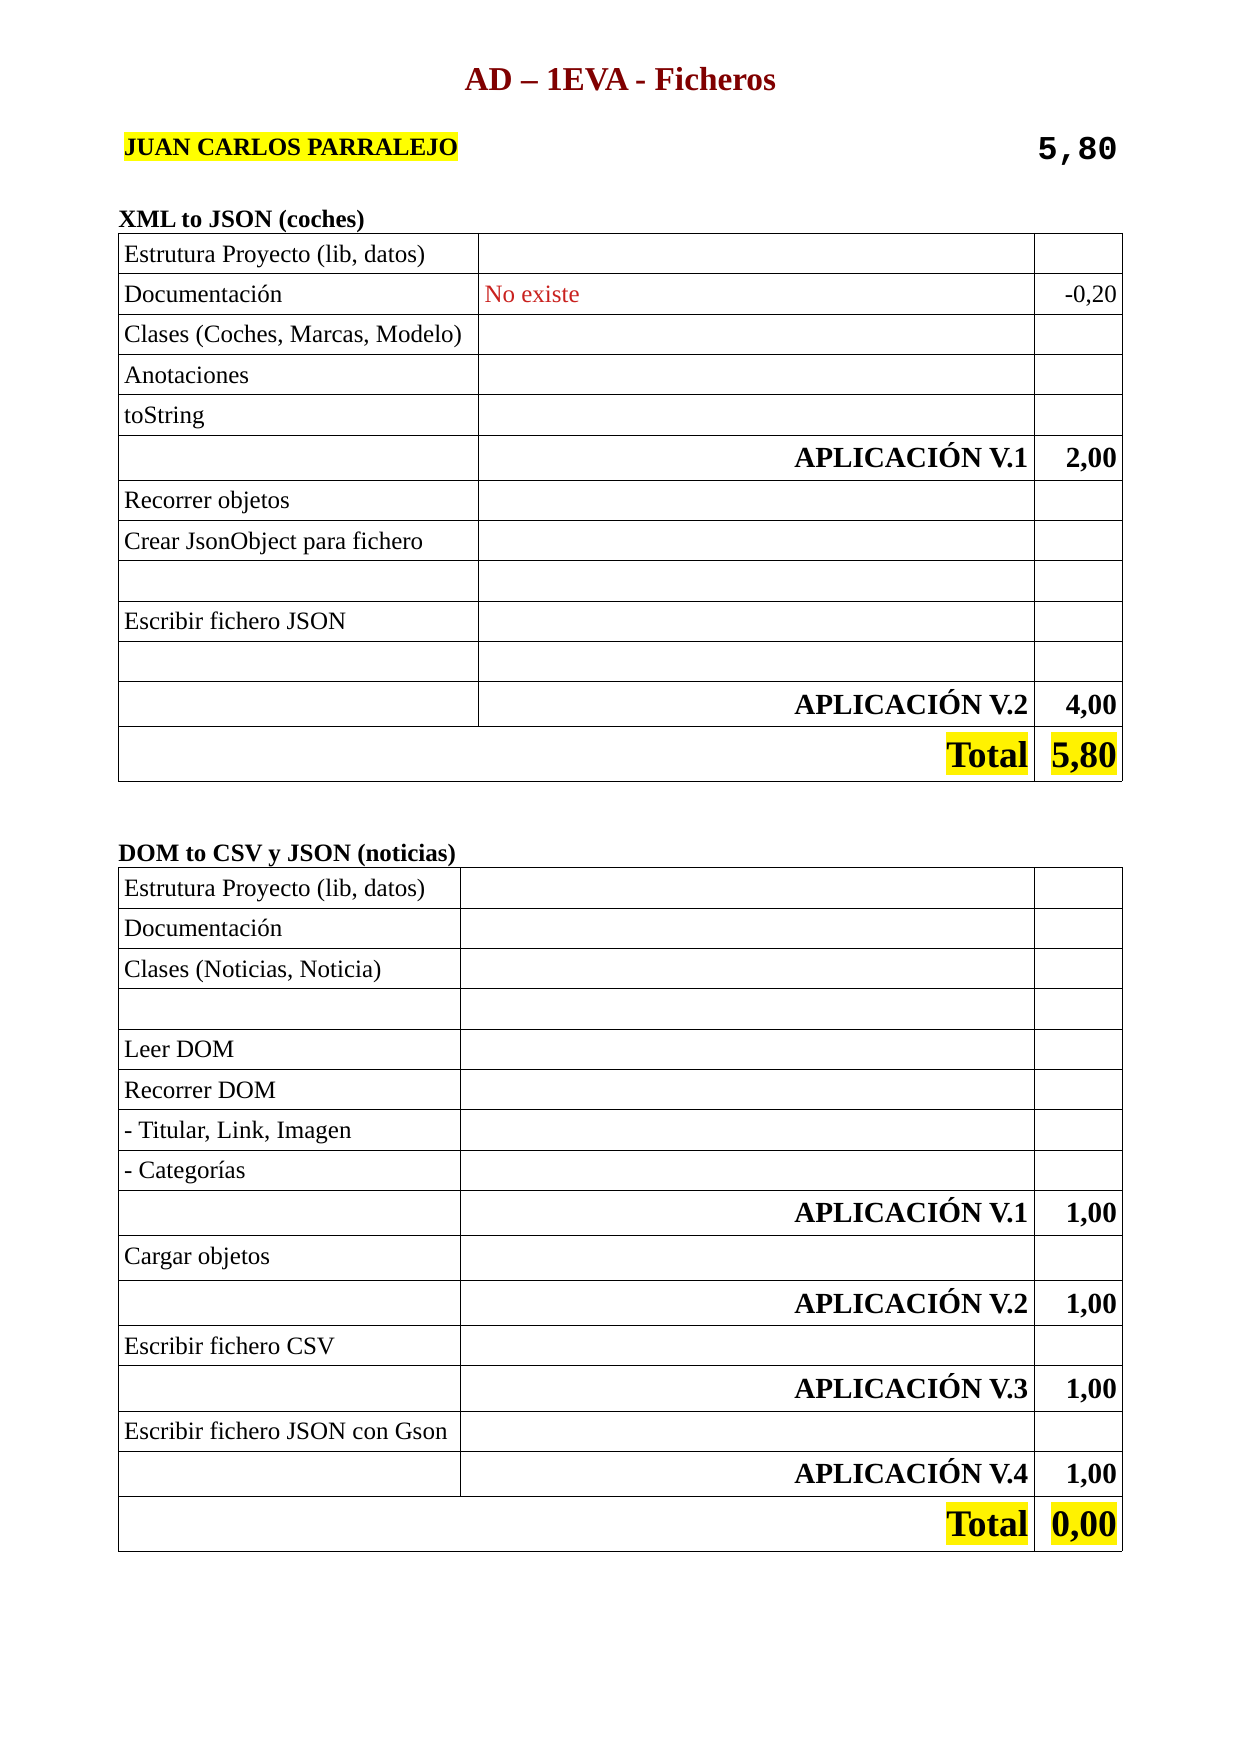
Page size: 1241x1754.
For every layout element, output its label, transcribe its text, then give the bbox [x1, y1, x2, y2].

table_cell [1035, 1030, 1122, 1069]
table_cell [461, 989, 1034, 1028]
table_cell [119, 436, 478, 479]
table_cell [1035, 1236, 1122, 1280]
table_cell 5,80 [1035, 727, 1122, 781]
table_cell [119, 561, 478, 601]
text DOM to CSV y JSON (noticias) [118, 838, 1122, 867]
table_cell [479, 481, 1034, 520]
table_cell [479, 521, 1034, 560]
table_cell APLICACIÓN V.1 [479, 436, 1034, 479]
table_cell [1035, 481, 1122, 520]
table_cell [119, 1452, 460, 1496]
table_cell [479, 561, 1034, 601]
table_cell toString [119, 395, 478, 434]
table_cell [119, 642, 478, 681]
table_cell [1035, 521, 1122, 560]
table_cell Crear JsonObject para fichero [119, 521, 478, 560]
table_cell [1035, 1326, 1122, 1365]
table_cell [461, 1151, 1034, 1190]
table_cell Documentación [119, 274, 478, 313]
table_cell [1035, 1070, 1122, 1109]
table_header [479, 234, 1034, 273]
table_cell [461, 1030, 1034, 1069]
table_cell [1035, 642, 1122, 681]
table_cell Escribir fichero JSON con Gson [119, 1412, 460, 1451]
table_cell [461, 909, 1034, 948]
table_cell [461, 1326, 1034, 1365]
table_cell 2,00 [1035, 436, 1122, 479]
table_cell [1035, 949, 1122, 988]
table_cell [1035, 561, 1122, 601]
table_cell [461, 1412, 1034, 1451]
table_cell [1035, 989, 1122, 1028]
table_cell APLICACIÓN V.2 [461, 1281, 1034, 1325]
table_cell No existe [479, 274, 1034, 313]
table_cell [119, 1281, 460, 1325]
table_header JUAN CARLOS PARRALEJO [118, 126, 974, 175]
table_cell Clases (Coches, Marcas, Modelo) [119, 315, 478, 354]
table_cell 1,00 [1035, 1366, 1122, 1411]
table_cell - Titular, Link, Imagen [119, 1110, 460, 1149]
table_cell [1035, 1151, 1122, 1190]
table_header Estrutura Proyecto (lib, datos) [119, 234, 478, 273]
table_cell [119, 989, 460, 1028]
table_cell [1035, 909, 1122, 948]
table_cell Cargar objetos [119, 1236, 460, 1280]
table_cell Escribir fichero JSON [119, 602, 478, 641]
table_cell APLICACIÓN V.1 [461, 1191, 1034, 1235]
table_cell APLICACIÓN V.2 [479, 682, 1034, 726]
table_cell [1035, 1110, 1122, 1149]
table_cell [461, 1236, 1034, 1280]
table_cell [479, 315, 1034, 354]
table_header [1035, 234, 1122, 273]
table_cell [1035, 1412, 1122, 1451]
table_cell [1035, 395, 1122, 434]
table_cell Anotaciones [119, 355, 478, 394]
text XML to JSON (coches) [118, 204, 1122, 233]
table_cell 1,00 [1035, 1452, 1122, 1496]
table_cell Total [119, 727, 1034, 781]
table_cell [1035, 602, 1122, 641]
table_cell APLICACIÓN V.4 [461, 1452, 1034, 1496]
table_cell [479, 602, 1034, 641]
table_cell [479, 355, 1034, 394]
table_header [1035, 868, 1122, 908]
table_cell 4,00 [1035, 682, 1122, 726]
table_header [461, 868, 1034, 908]
table_cell 1,00 [1035, 1191, 1122, 1235]
table_cell 0,00 [1035, 1497, 1122, 1551]
table_cell 1,00 [1035, 1281, 1122, 1325]
table_cell [461, 1110, 1034, 1149]
table_cell Recorrer objetos [119, 481, 478, 520]
table_cell [1035, 315, 1122, 354]
table_cell [461, 949, 1034, 988]
table_cell - Categorías [119, 1151, 460, 1190]
table_cell [119, 1191, 460, 1235]
table_cell Clases (Noticias, Noticia) [119, 949, 460, 988]
table_cell Escribir fichero CSV [119, 1326, 460, 1365]
table_cell Leer DOM [119, 1030, 460, 1069]
table_cell [479, 642, 1034, 681]
table_cell [479, 395, 1034, 434]
text AD – 1EVA - Ficheros [118, 59, 1122, 97]
table_header Estrutura Proyecto (lib, datos) [119, 868, 460, 908]
table_cell [1035, 355, 1122, 394]
table_cell Recorrer DOM [119, 1070, 460, 1109]
table_cell -0,20 [1035, 274, 1122, 313]
table_cell APLICACIÓN V.3 [461, 1366, 1034, 1411]
table_cell [119, 1366, 460, 1411]
table_cell Documentación [119, 909, 460, 948]
table_header 5,80 [974, 126, 1123, 175]
table_cell [461, 1070, 1034, 1109]
table_cell Total [119, 1497, 1034, 1551]
table_cell [119, 682, 478, 726]
